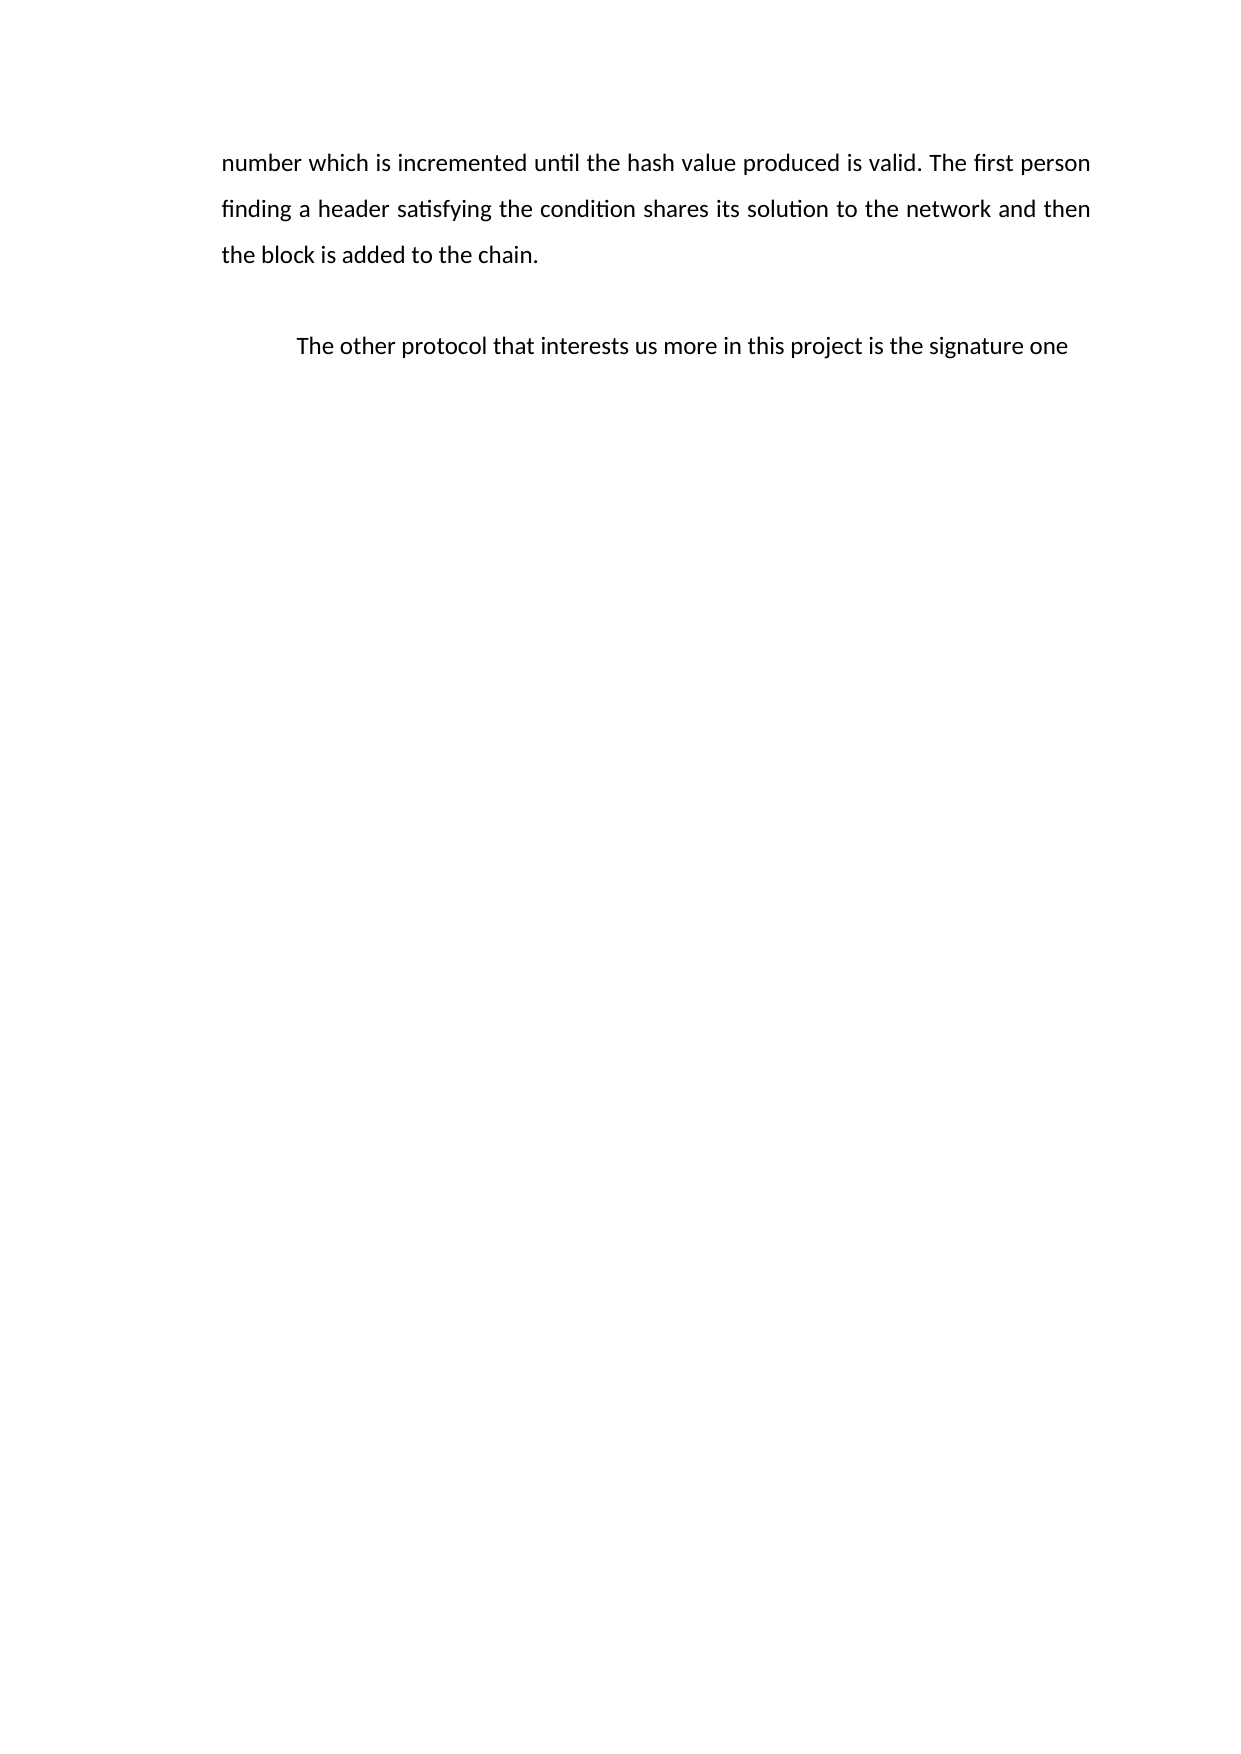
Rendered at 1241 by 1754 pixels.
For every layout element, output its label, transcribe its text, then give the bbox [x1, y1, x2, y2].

text number which is incremented until the hash value produced is valid. The first person finding a header satisfying the condition shares its solution to the network and then the block is added to the chain. [221, 148, 1093, 269]
text The other protocol that interests us more in this project is the signature one [221, 331, 1093, 361]
